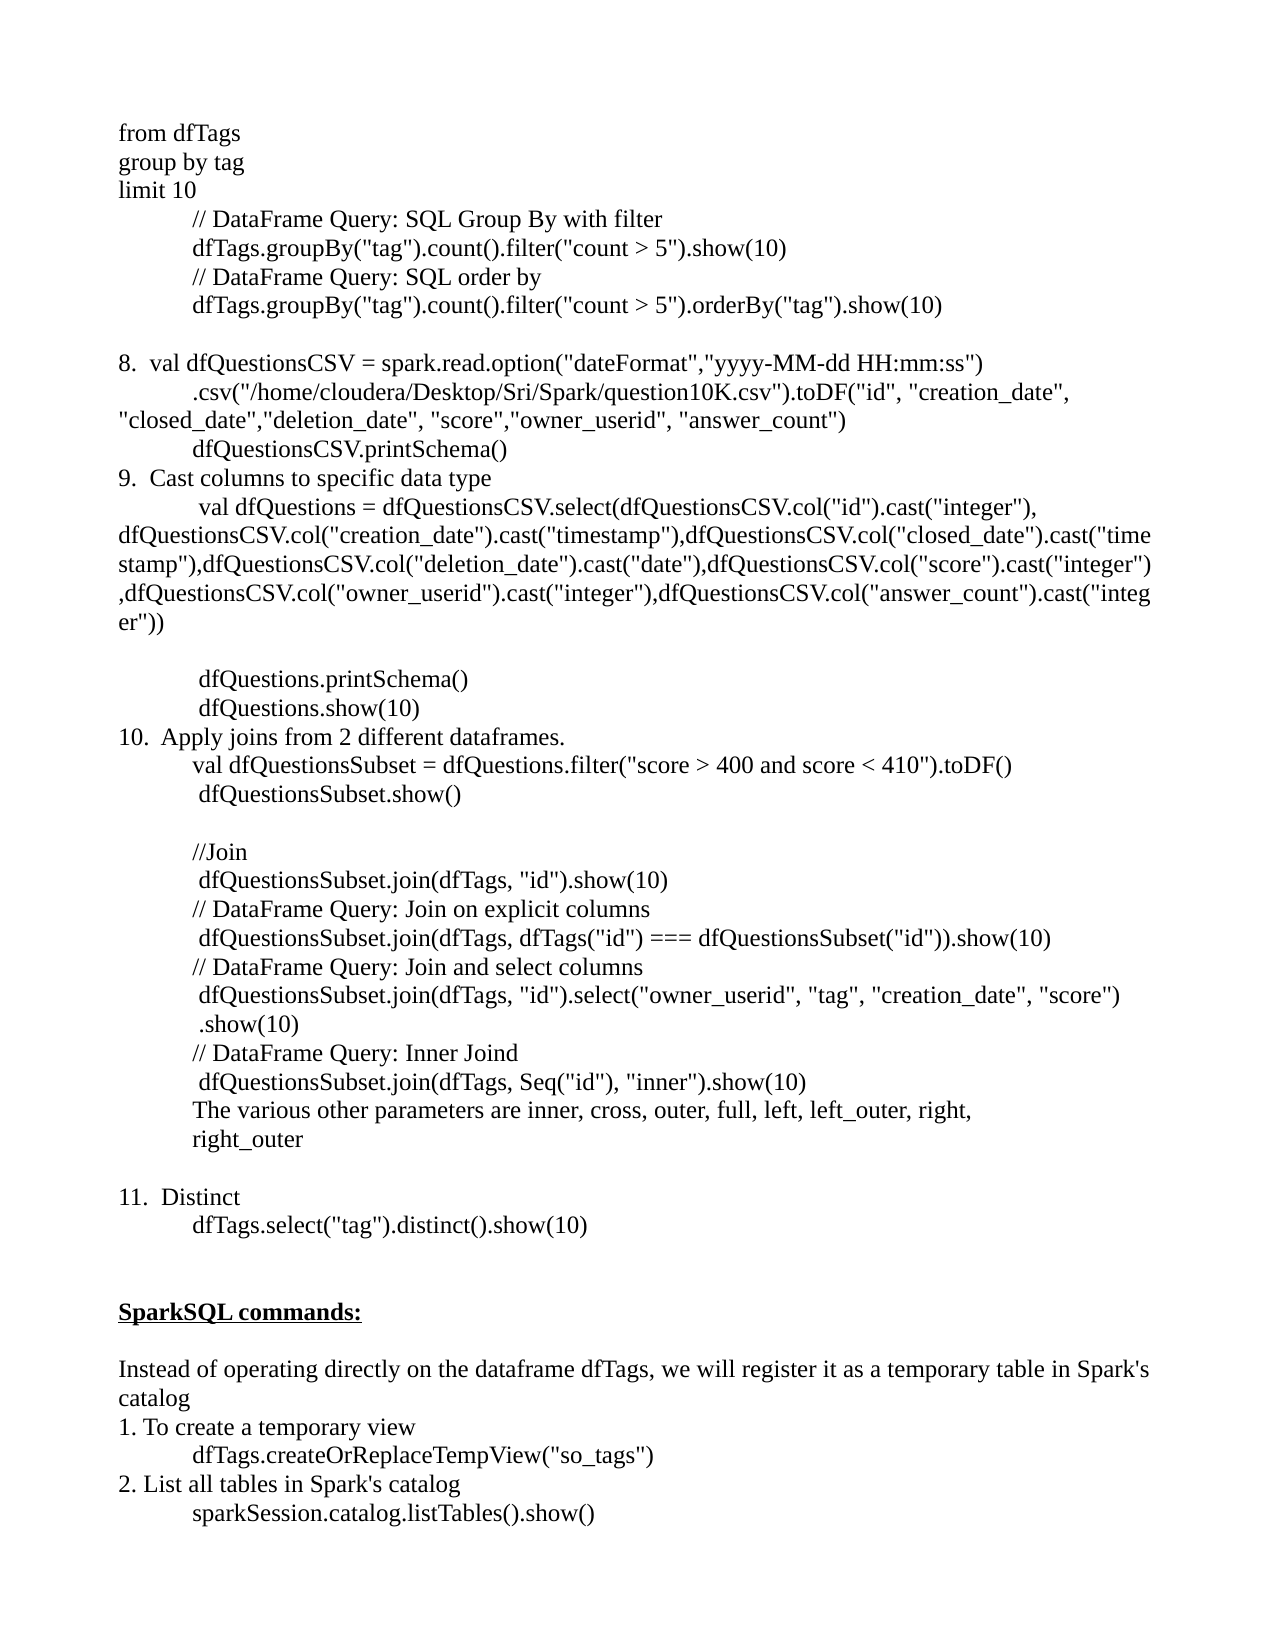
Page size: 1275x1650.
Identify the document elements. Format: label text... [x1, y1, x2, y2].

text 10. Apply joins from 2 different dataframes. [118, 722, 1157, 751]
text dfQuestionsSubset.show() [118, 779, 1157, 808]
text dfQuestions.printSchema() [118, 664, 1157, 693]
text // DataFrame Query: Join and select columns [118, 952, 1157, 981]
text 2. List all tables in Spark's catalog [118, 1469, 1157, 1498]
text 8. val dfQuestionsCSV = spark.read.option("dateFormat","yyyy-MM-dd HH:mm:ss") .csv("/home/cloudera/Desktop/Sri/Spark/question10K.csv").toDF("id", "creation_date", "closed_date","deletion_date", "score","owner_userid", "answer_count") [118, 348, 1157, 434]
text dfQuestionsSubset.join(dfTags, "id").show(10) [118, 866, 1157, 894]
text dfQuestionsSubset.join(dfTags, Seq("id"), "inner").show(10) [118, 1067, 1157, 1096]
text 11. Distinct [118, 1182, 1157, 1211]
text dfQuestions.show(10) [118, 693, 1157, 722]
text from dfTags [118, 118, 1157, 147]
text .show(10) [118, 1009, 1157, 1038]
text dfTags.select("tag").distinct().show(10) [118, 1211, 1157, 1239]
text dfQuestionsCSV.printSchema() [118, 434, 1157, 463]
text Instead of operating directly on the dataframe dfTags, we will register it as a temporary table in Spark's catalog [118, 1354, 1157, 1412]
text //Join [118, 837, 1157, 866]
text limit 10 [118, 176, 1157, 204]
text SparkSQL commands: [118, 1297, 1157, 1326]
text // DataFrame Query: SQL order by [118, 262, 1157, 291]
text // DataFrame Query: Inner Joind [118, 1038, 1157, 1067]
text dfQuestionsSubset.join(dfTags, "id").select("owner_userid", "tag", "creation_date", "score") [118, 981, 1157, 1009]
text dfTags.groupBy("tag").count().filter("count > 5").orderBy("tag").show(10) [118, 291, 1157, 319]
text The various other parameters are inner, cross, outer, full, left, left_outer, right, right_outer [118, 1096, 1157, 1153]
text // DataFrame Query: SQL Group By with filter [118, 204, 1157, 233]
text val dfQuestions = dfQuestionsCSV.select(dfQuestionsCSV.col("id").cast("integer"), dfQuestionsCSV.col("creation_date").cast("timestamp"),dfQuestionsCSV.col("closed_date").cast("timestamp"),dfQuestionsCSV.col("deletion_date").cast("date"),dfQuestionsCSV.col("score").cast("integer"),dfQuestionsCSV.col("owner_userid").cast("integer"),dfQuestionsCSV.col("answer_count").cast("integer")) [118, 492, 1157, 636]
text dfTags.groupBy("tag").count().filter("count > 5").show(10) [118, 233, 1157, 262]
text val dfQuestionsSubset = dfQuestions.filter("score > 400 and score < 410").toDF() [118, 751, 1157, 779]
text // DataFrame Query: Join on explicit columns [118, 894, 1157, 923]
text sparkSession.catalog.listTables().show() [118, 1498, 1157, 1527]
text dfTags.createOrReplaceTempView("so_tags") [118, 1441, 1157, 1469]
text group by tag [118, 147, 1157, 176]
text 1. To create a temporary view [118, 1412, 1157, 1441]
text 9. Cast columns to specific data type [118, 463, 1157, 492]
text dfQuestionsSubset.join(dfTags, dfTags("id") === dfQuestionsSubset("id")).show(10) [118, 923, 1157, 952]
